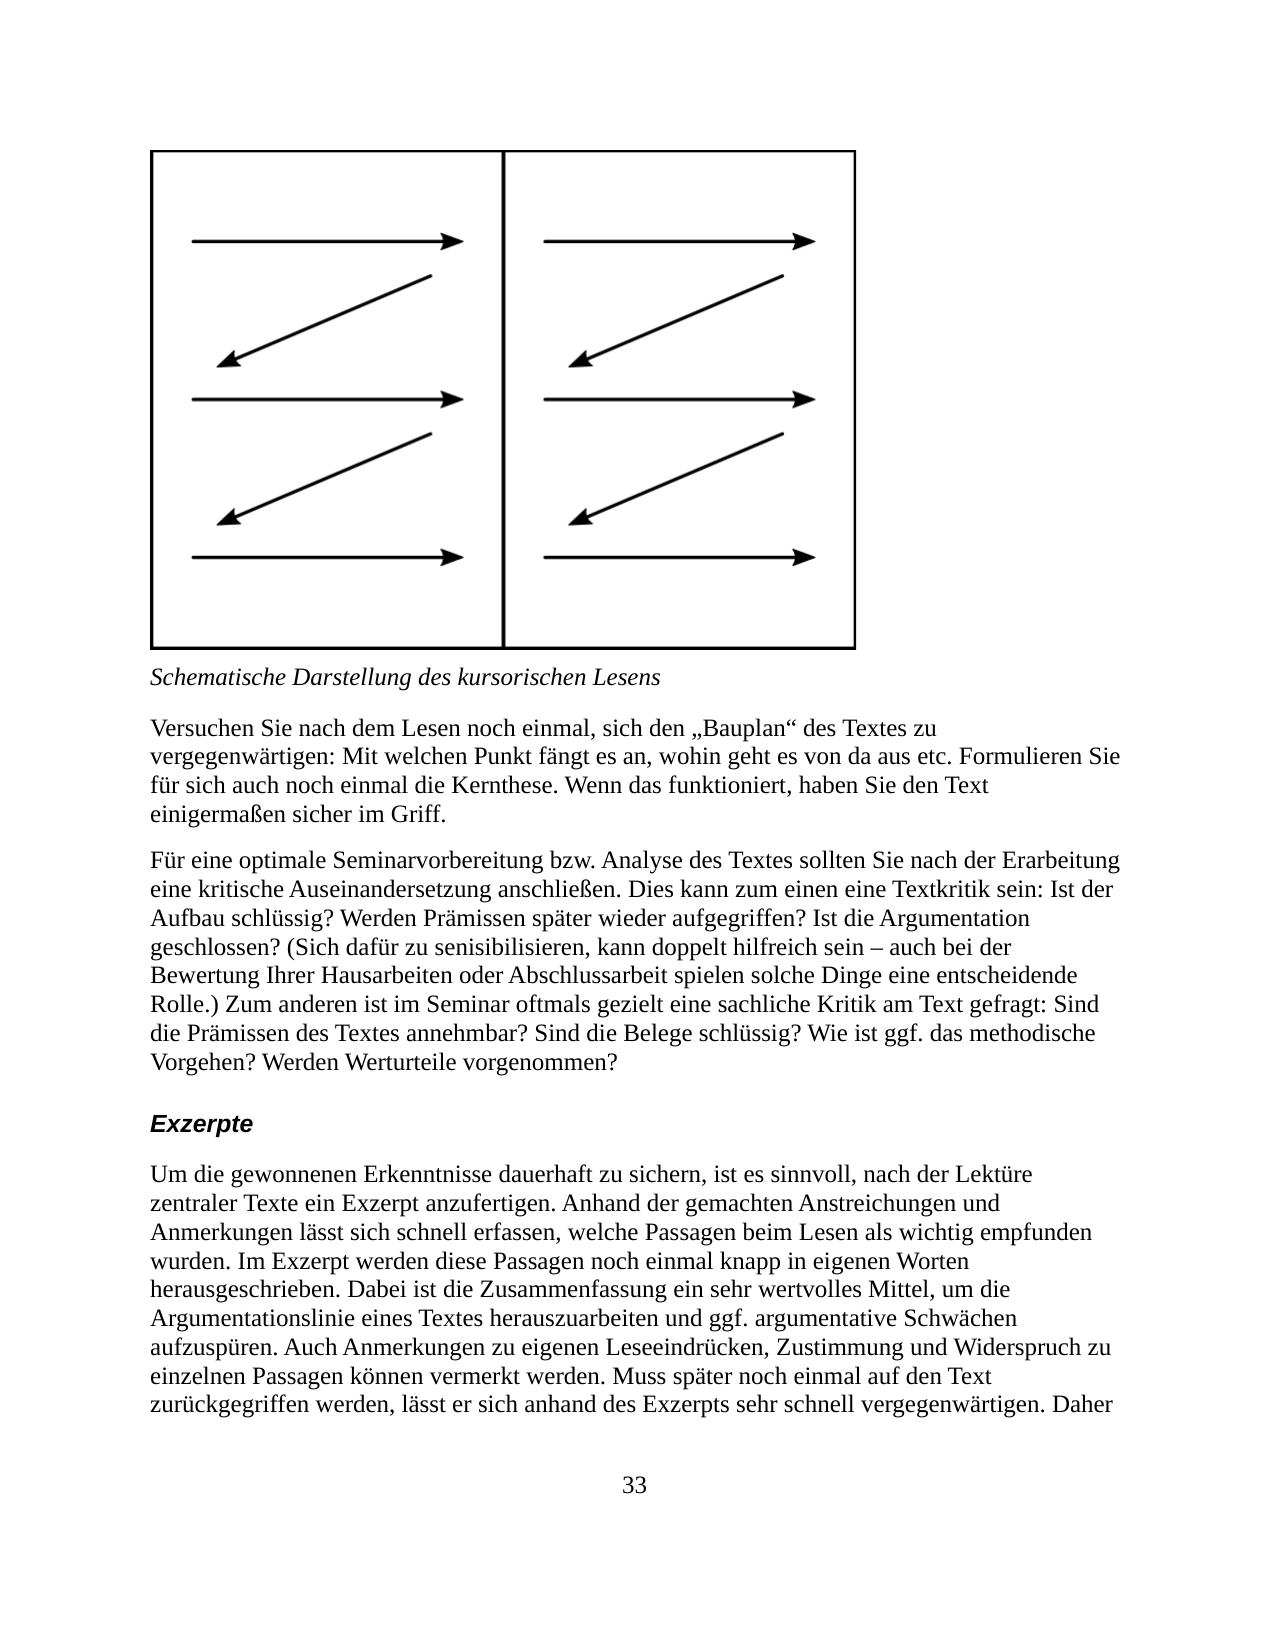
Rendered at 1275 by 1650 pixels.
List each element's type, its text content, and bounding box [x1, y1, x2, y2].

text Schematische Darstellung des kursorischen Lesens [150, 662, 1125, 691]
picture [150, 150, 857, 650]
text Für eine optimale Seminarvorbereitung bzw. Analyse des Textes sollten Sie nach der Erarbeitung eine kritische Auseinandersetzung anschließen. Dies kann zum einen eine Textkritik sein: Ist der Aufbau schlüssig? Werden Prämissen später wieder aufgegriffen? Ist die Argumentation geschlossen? (Sich dafür zu senisibilisieren, kann doppelt hilfreich sein – auch bei der Bewertung Ihrer Hausarbeiten oder Abschlussarbeit spielen solche Dinge eine entscheidende Rolle.) Zum anderen ist im Seminar oftmals gezielt eine sachliche Kritik am Text gefragt: Sind die Prämissen des Textes annehmbar? Sind die Belege schlüssig? Wie ist ggf. das methodische Vorgehen? Werden Werturteile vorgenommen? [150, 846, 1125, 1076]
text Um die gewonnenen Erkenntnisse dauerhaft zu sichern, ist es sinnvoll, nach der Lektüre zentraler Texte ein Exzerpt anzufertigen. Anhand der gemachten Anstreichungen und Anmerkungen lässt sich schnell erfassen, welche Passagen beim Lesen als wichtig empfunden wurden. Im Exzerpt werden diese Passagen noch einmal knapp in eigenen Worten herausgeschrieben. Dabei ist die Zusammenfassung ein sehr wertvolles Mittel, um die Argumentationslinie eines Textes herauszuarbeiten und ggf. argumentative Schwächen aufzuspüren. Auch Anmerkungen zu eigenen Leseeindrücken, Zustimmung und Widerspruch zu einzelnen Passagen können vermerkt werden. Muss später noch einmal auf den Text zurückgegriffen werden, lässt er sich anhand des Exzerpts sehr schnell vergegenwärtigen. Daher [150, 1159, 1125, 1418]
subtitle Exzerpte [150, 1109, 1125, 1138]
text Versuchen Sie nach dem Lesen noch einmal, sich den „Bauplan“ des Textes zu vergegenwärtigen: Mit welchen Punkt fängt es an, wohin geht es von da aus etc. Formulieren Sie für sich auch noch einmal die Kernthese. Wenn das funktioniert, haben Sie den Text einigermaßen sicher im Griff. [150, 713, 1125, 828]
